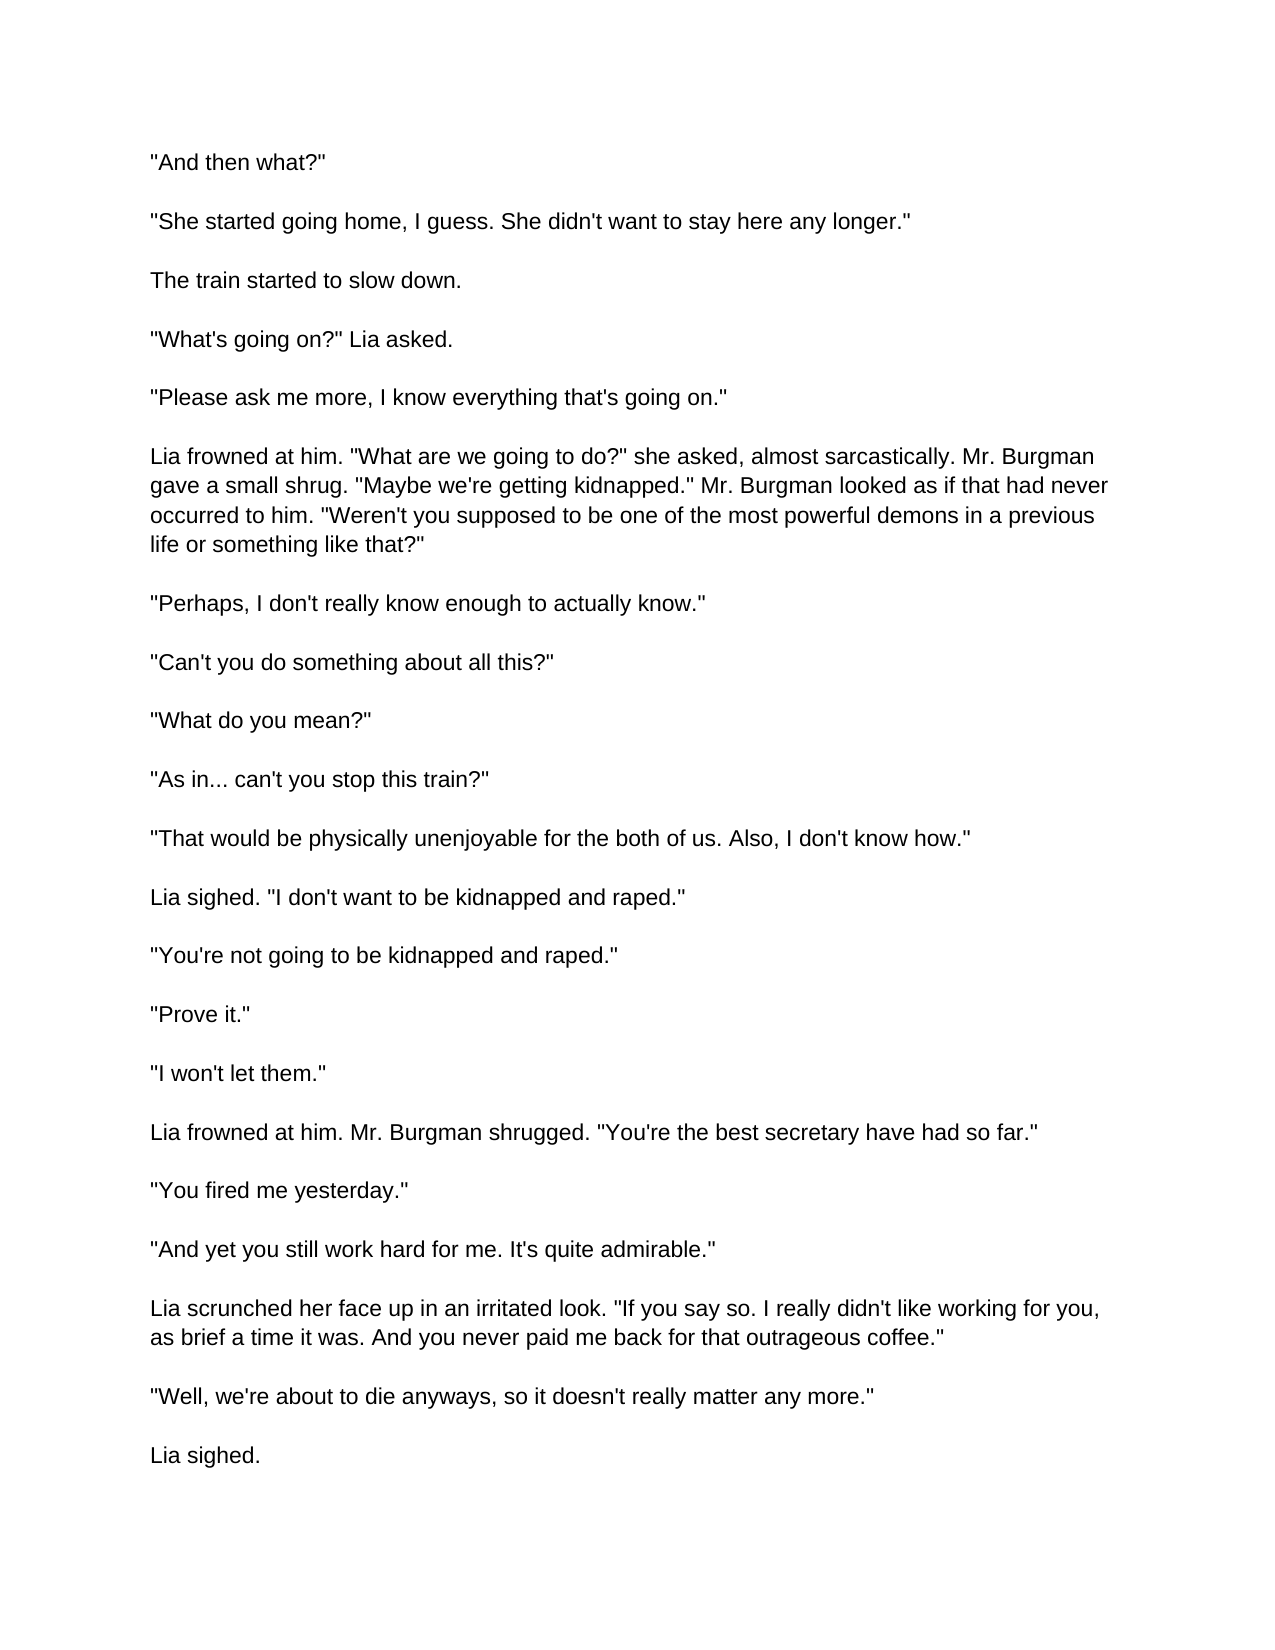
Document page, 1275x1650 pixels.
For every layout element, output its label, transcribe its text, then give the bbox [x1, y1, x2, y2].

text "That would be physically unenjoyable for the both of us. Also, I don't know how." [150, 826, 1125, 851]
text "You fired me yesterday." [150, 1178, 1125, 1204]
text "Prove it." [150, 1002, 1125, 1027]
text Lia frowned at him. "What are we going to do?" she asked, almost sarcastically. Mr. Burgman gave a small shrug. "Maybe we're getting kidnapped." Mr. Burgman looked as if that had never occurred to him. "Weren't you supposed to be one of the most powerful demons in a previous life or something like that?" [150, 444, 1125, 557]
text "She started going home, I guess. She didn't want to stay here any longer." [150, 209, 1125, 234]
text Lia frowned at him. Mr. Burgman shrugged. "You're the best secretary have had so far." [150, 1119, 1125, 1145]
text "What's going on?" Lia asked. [150, 326, 1125, 352]
text "As in... can't you stop this train?" [150, 767, 1125, 792]
text "And then what?" [150, 150, 1125, 176]
text "And yet you still work hard for me. It's quite admirable." [150, 1237, 1125, 1262]
text "Please ask me more, I know everything that's going on." [150, 385, 1125, 411]
text "Can't you do something about all this?" [150, 649, 1125, 675]
text "You're not going to be kidnapped and raped." [150, 943, 1125, 969]
text Lia sighed. "I don't want to be kidnapped and raped." [150, 884, 1125, 910]
text "Perhaps, I don't really know enough to actually know." [150, 591, 1125, 616]
text The train started to slow down. [150, 267, 1125, 293]
text Lia scrunched her face up in an irritated look. "If you say so. I really didn't like working for you, as brief a time it was. And you never paid me back for that outrageous coffee." [150, 1296, 1125, 1351]
text "What do you mean?" [150, 708, 1125, 734]
text Lia sighed. [150, 1442, 1125, 1468]
text "Well, we're about to die anyways, so it doesn't really matter any more." [150, 1384, 1125, 1409]
text "I won't let them." [150, 1061, 1125, 1086]
